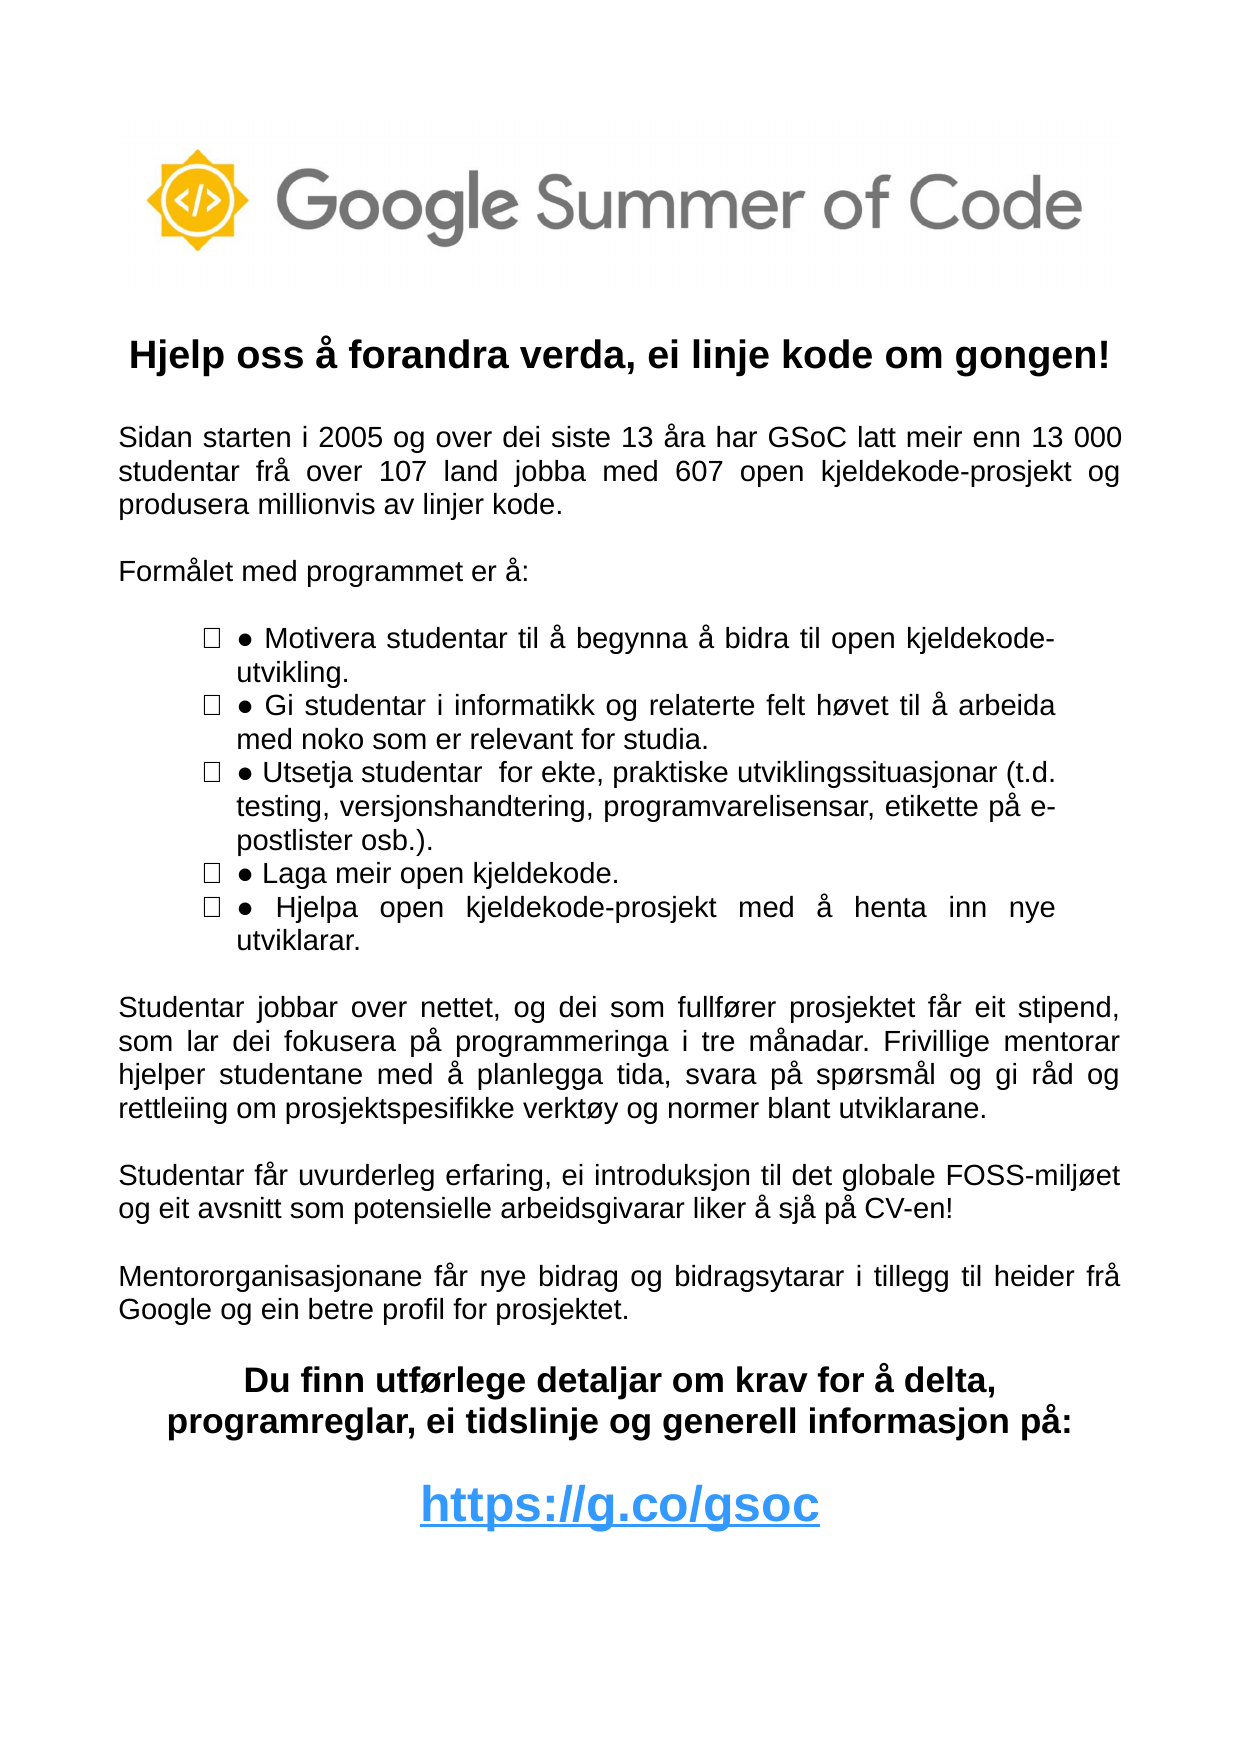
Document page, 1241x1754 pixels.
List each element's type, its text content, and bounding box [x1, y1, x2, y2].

text Studentar jobbar over nettet, og dei som fullfører prosjektet får eit stipend, som lar dei fokusera på programmeringa i tre månadar. Frivillige mentorar hjelper studentane med å planlegga tida, svara på spørsmål og gi råd og rettleiing om prosjektspesifikke verktøy og normer blant utviklarane. [118, 990, 1122, 1124]
list ● Utsetja studentar for ekte, praktiske utviklingssituasjonar (t.d. testing, versjonshandtering, programvarelisensar, etikette på e-postlister osb.). [201, 755, 1057, 856]
list ● Hjelpa open kjeldekode-prosjekt med å henta inn nye utviklarar. [201, 889, 1057, 957]
list ● Gi studentar i informatikk og relaterte felt høvet til å arbeida med noko som er relevant for studia. [201, 688, 1057, 755]
picture [118, 118, 1123, 289]
text Du finn utførlege detaljar om krav for å delta, programreglar, ei tidslinje og generell informasjon på: [118, 1359, 1122, 1441]
text Studentar får uvurderleg erfaring, ei introduksjon til det globale FOSS-miljøet og eit avsnitt som potensielle arbeidsgivarar liker å sjå på CV-en! [118, 1158, 1122, 1225]
text Sidan starten i 2005 og over dei siste 13 åra har GSoC latt meir enn 13 000 studentar frå over 107 land jobba med 607 open kjeldekode-prosjekt og produsera millionvis av linjer kode. [118, 420, 1122, 521]
text https://g.co/gsoc [118, 1474, 1122, 1532]
text Mentororganisasjonane får nye bidrag og bidragsytarar i tillegg til heider frå Google og ein betre profil for prosjektet. [118, 1258, 1122, 1326]
text Formålet med programmet er å: [118, 554, 1122, 588]
text Hjelp oss å forandra verda, ei linje kode om gongen! [118, 331, 1122, 377]
list ● Laga meir open kjeldekode. [201, 856, 1057, 889]
list ● Motivera studentar til å begynna å bidra til open kjeldekode-utvikling. [201, 621, 1057, 688]
